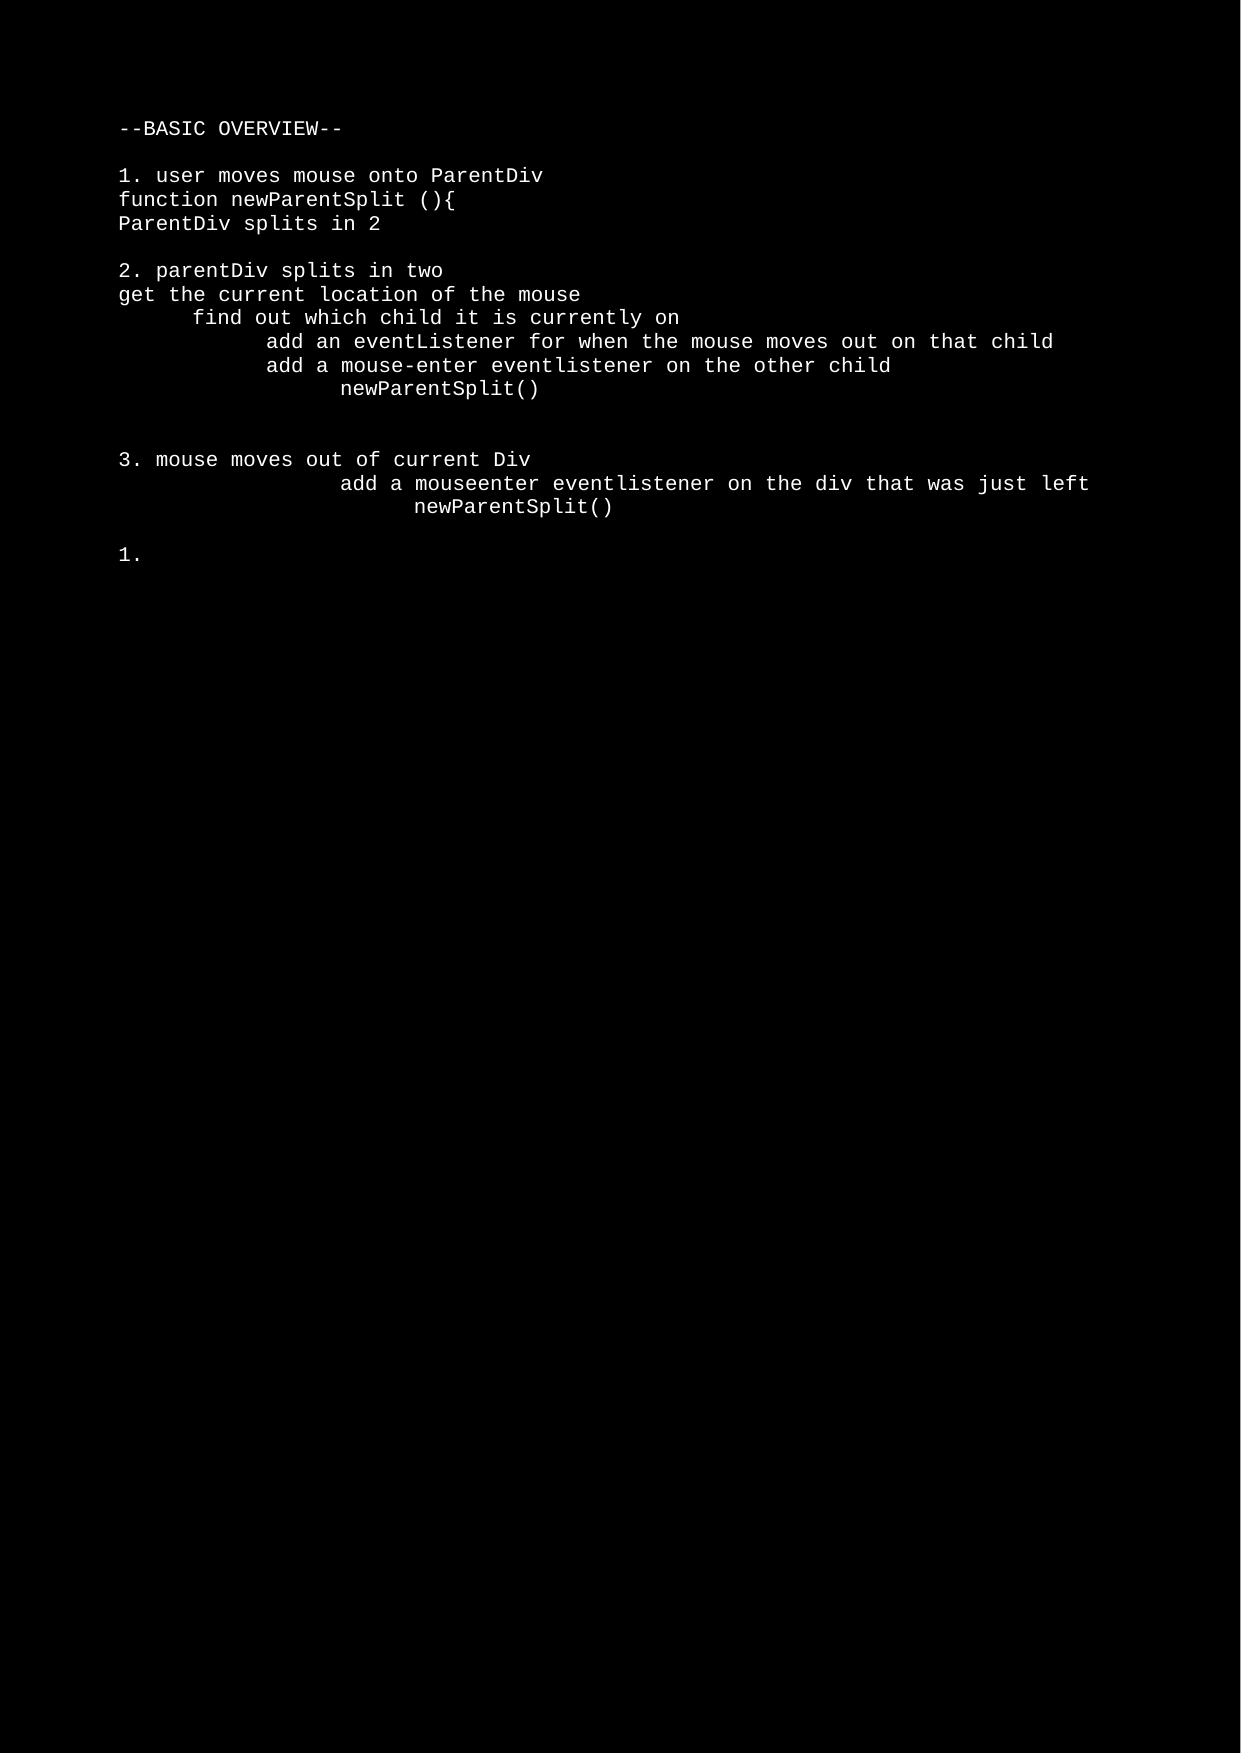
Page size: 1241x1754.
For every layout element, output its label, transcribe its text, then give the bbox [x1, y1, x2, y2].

text ParentDiv splits in 2 [118, 213, 1122, 236]
text 1. [118, 544, 1122, 567]
text --BASIC OVERVIEW-- [118, 118, 1122, 142]
text function newParentSplit (){ [118, 189, 1122, 213]
text 2. parentDiv splits in two [118, 260, 1122, 284]
text find out which child it is currently on [118, 307, 1122, 331]
text get the current location of the mouse [118, 284, 1122, 307]
text add a mouseenter eventlistener on the div that was just left newParentSplit() [118, 473, 1122, 520]
text add a mouse-enter eventlistener on the other child [118, 354, 1122, 378]
text 1. user moves mouse onto ParentDiv [118, 165, 1122, 189]
text newParentSplit() [118, 378, 1122, 402]
text add an eventListener for when the mouse moves out on that child [118, 331, 1122, 354]
text 3. mouse moves out of current Div [118, 449, 1122, 473]
